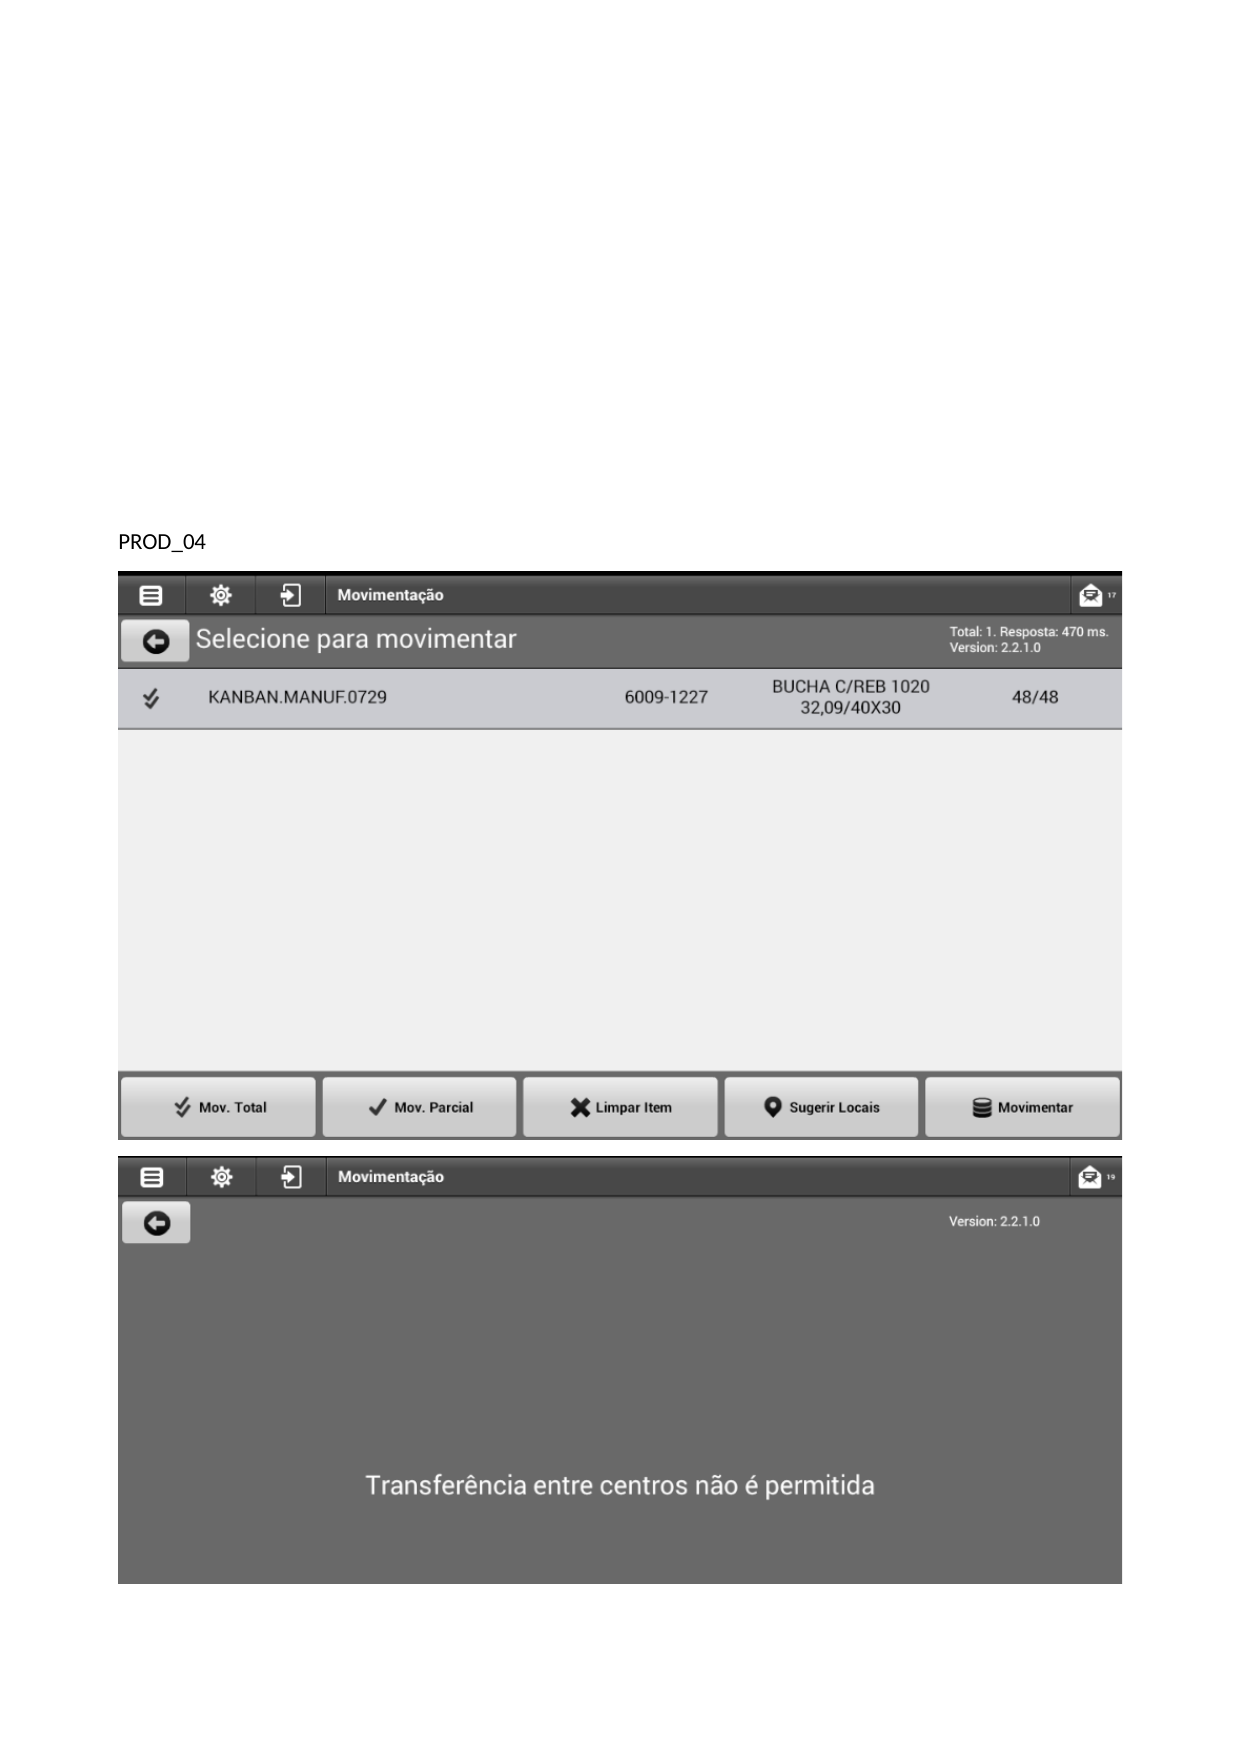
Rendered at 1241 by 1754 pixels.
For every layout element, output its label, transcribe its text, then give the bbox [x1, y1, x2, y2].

text PROD_04 [118, 527, 1122, 555]
